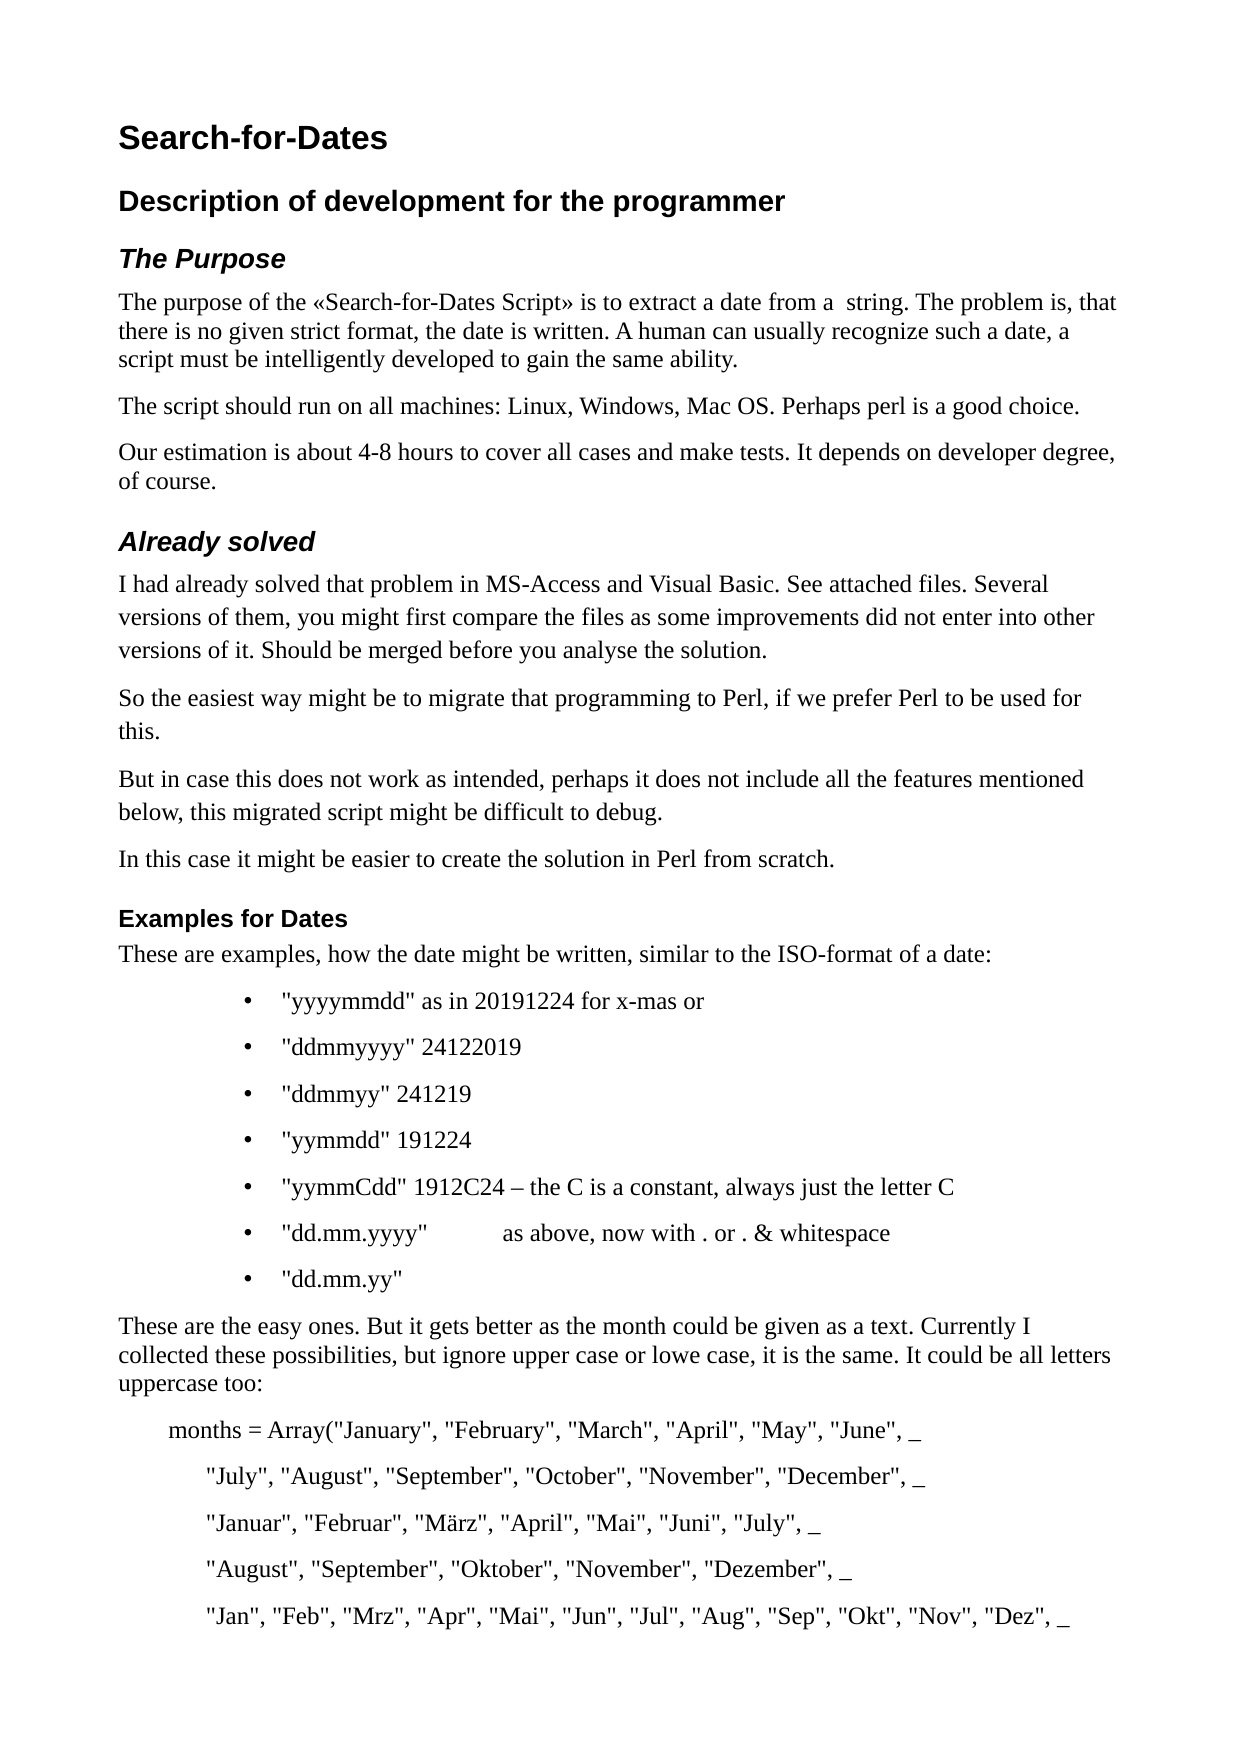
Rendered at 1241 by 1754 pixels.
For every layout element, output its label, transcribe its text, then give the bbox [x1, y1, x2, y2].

list "dd.mm.yyyy" as above, now with . or . & whitespace [243, 1218, 1122, 1247]
subtitle Description of development for the programmer [118, 184, 1122, 218]
text The purpose of the «Search-for-Dates Script» is to extract a date from a string. The problem is, that there is no given strict format, the date is written. A human can usually recognize such a date, a script must be intelligently developed to gain the same ability. [118, 287, 1122, 373]
text But in case this does not work as intended, perhaps it does not include all the features mentioned below, this migrated script might be difficult to debug. [118, 764, 1122, 826]
text I had already solved that problem in MS-Access and Visual Basic. See attached files. Several versions of them, you might first compare the files as some improvements did not enter into other versions of it. Should be merged before you analyse the solution. [118, 569, 1122, 664]
text Our estimation is about 4-8 hours to cover all cases and make tests. It depends on developer degree, of course. [118, 437, 1122, 495]
text "Januar", "Februar", "März", "April", "Mai", "Juni", "July", _ [118, 1508, 1122, 1537]
list "ddmmyy" 241219 [243, 1079, 1122, 1107]
subtitle The Purpose [118, 243, 1122, 274]
text "Jan", "Feb", "Mrz", "Apr", "Mai", "Jun", "Jul", "Aug", "Sep", "Okt", "Nov", "Dez", _ [118, 1601, 1122, 1629]
text These are examples, how the date might be written, similar to the ISO-format of a date: [118, 939, 1122, 968]
subtitle Search-for-Dates [118, 118, 1122, 157]
subtitle Already solved [118, 525, 1122, 557]
text months = Array("January", "February", "March", "April", "May", "June", _ [118, 1415, 1122, 1444]
subtitle Examples for Dates [118, 904, 1122, 933]
list "yyyymmdd" as in 20191224 for x-mas or [243, 986, 1122, 1014]
text "August", "September", "Oktober", "November", "Dezember", _ [118, 1554, 1122, 1583]
list "yymmdd" 191224 [243, 1125, 1122, 1154]
text "July", "August", "September", "October", "November", "December", _ [118, 1461, 1122, 1490]
text The script should run on all machines: Linux, Windows, Mac OS. Perhaps perl is a good choice. [118, 391, 1122, 420]
text In this case it might be easier to create the solution in Perl from scratch. [118, 844, 1122, 873]
list "yymmCdd" 1912C24 – the C is a constant, always just the letter C [243, 1172, 1122, 1200]
list "dd.mm.yy" [243, 1264, 1122, 1293]
text So the easiest way might be to migrate that programming to Perl, if we prefer Perl to be used for this. [118, 683, 1122, 745]
list "ddmmyyyy" 24122019 [243, 1032, 1122, 1061]
text These are the easy ones. But it gets better as the month could be given as a text. Currently I collected these possibilities, but ignore upper case or lowe case, it is the same. It could be all letters uppercase too: [118, 1311, 1122, 1397]
